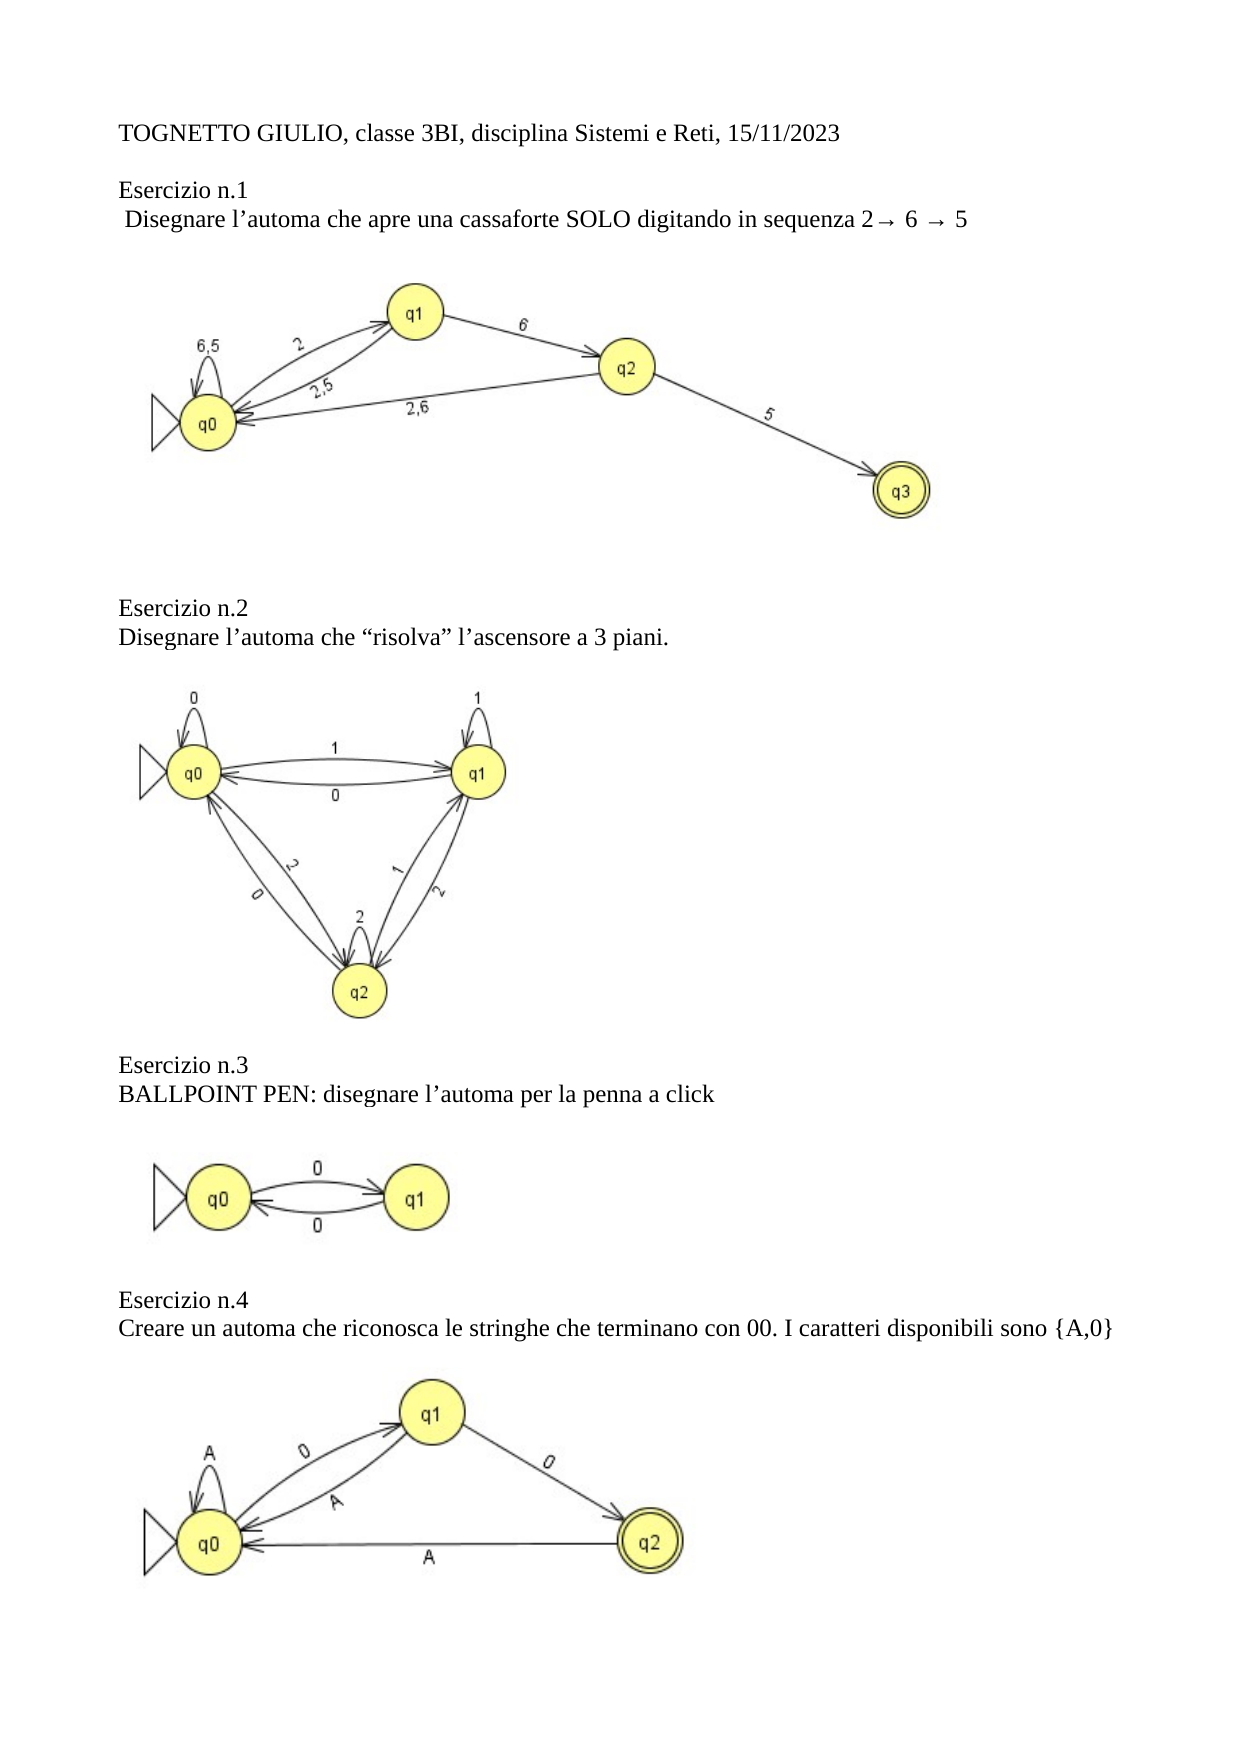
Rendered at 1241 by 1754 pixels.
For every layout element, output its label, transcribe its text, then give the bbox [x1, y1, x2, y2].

text Esercizio n.4 [118, 1285, 1122, 1313]
text Esercizio n.1 [118, 176, 1122, 204]
text Creare un automa che riconosca le stringhe che terminano con 00. I caratteri disponibili sono {A,0} [118, 1313, 1122, 1342]
text Esercizio n.2 [118, 593, 1122, 622]
text BALLPOINT PEN: disegnare l’automa per la penna a click [118, 1079, 1122, 1108]
text TOGNETTO GIULIO, classe 3BI, disciplina Sistemi e Reti, 15/11/2023 [118, 118, 1122, 147]
text Esercizio n.3 [118, 1050, 1122, 1079]
text Disegnare l’automa che apre una cassaforte SOLO digitando in sequenza 2→ 6 → 5 [118, 204, 1122, 233]
text Disegnare l’automa che “risolva” l’ascensore a 3 piani. [118, 622, 1122, 650]
